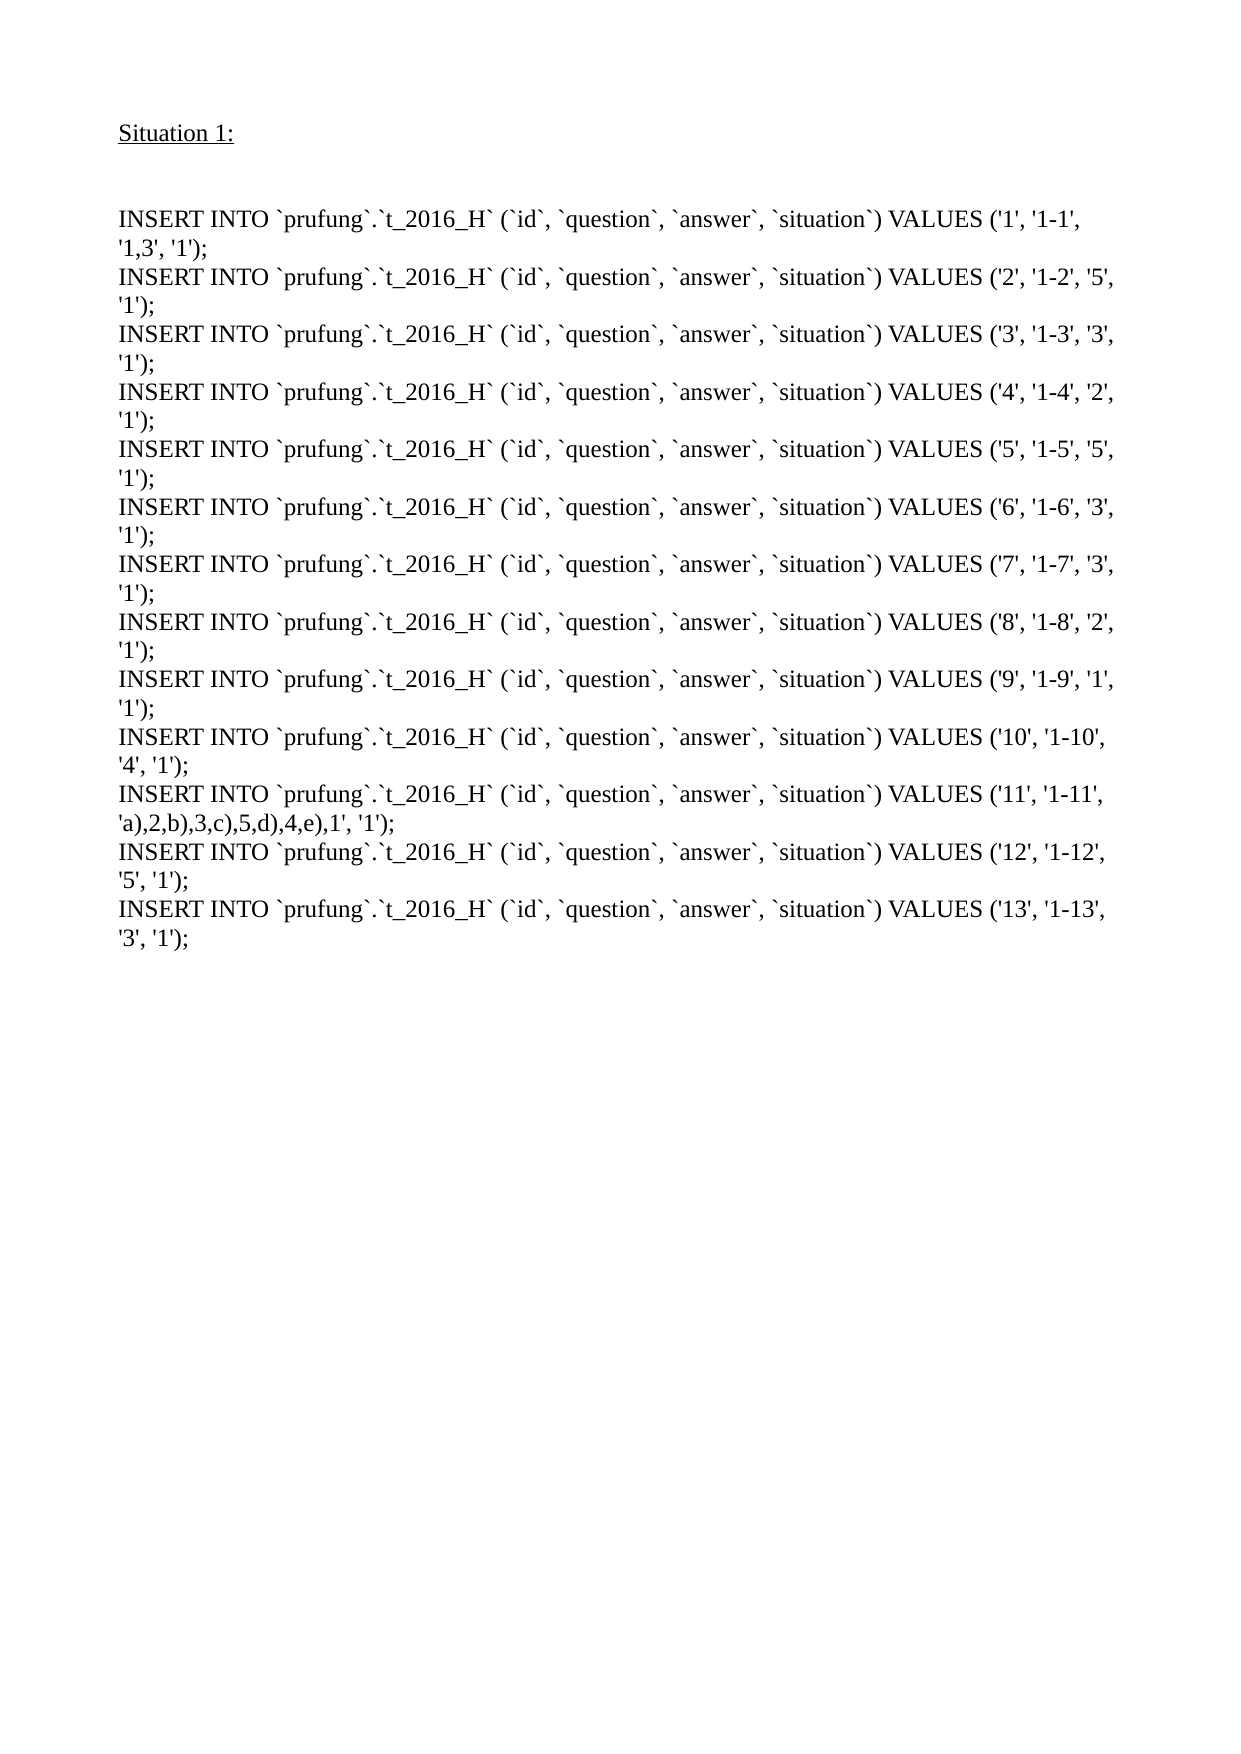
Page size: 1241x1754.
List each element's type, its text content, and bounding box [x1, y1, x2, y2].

text INSERT INTO `prufung`.`t_2016_H` (`id`, `question`, `answer`, `situation`) VALUES ('11', '1-11', 'a),2,b),3,c),5,d),4,e),1', '1'); [118, 779, 1122, 837]
text INSERT INTO `prufung`.`t_2016_H` (`id`, `question`, `answer`, `situation`) VALUES ('7', '1-7', '3', '1'); [118, 549, 1122, 607]
text INSERT INTO `prufung`.`t_2016_H` (`id`, `question`, `answer`, `situation`) VALUES ('12', '1-12', '5', '1'); [118, 837, 1122, 894]
text INSERT INTO `prufung`.`t_2016_H` (`id`, `question`, `answer`, `situation`) VALUES ('4', '1-4', '2', '1'); [118, 377, 1122, 434]
text INSERT INTO `prufung`.`t_2016_H` (`id`, `question`, `answer`, `situation`) VALUES ('8', '1-8', '2', '1'); [118, 607, 1122, 664]
text INSERT INTO `prufung`.`t_2016_H` (`id`, `question`, `answer`, `situation`) VALUES ('13', '1-13', '3', '1'); [118, 894, 1122, 952]
text INSERT INTO `prufung`.`t_2016_H` (`id`, `question`, `answer`, `situation`) VALUES ('9', '1-9', '1', '1'); [118, 664, 1122, 722]
text INSERT INTO `prufung`.`t_2016_H` (`id`, `question`, `answer`, `situation`) VALUES ('5', '1-5', '5', '1'); [118, 434, 1122, 492]
text INSERT INTO `prufung`.`t_2016_H` (`id`, `question`, `answer`, `situation`) VALUES ('10', '1-10', '4', '1'); [118, 722, 1122, 779]
text INSERT INTO `prufung`.`t_2016_H` (`id`, `question`, `answer`, `situation`) VALUES ('1', '1-1', '1,3', '1'); [118, 204, 1122, 262]
text INSERT INTO `prufung`.`t_2016_H` (`id`, `question`, `answer`, `situation`) VALUES ('2', '1-2', '5', '1'); [118, 262, 1122, 319]
text INSERT INTO `prufung`.`t_2016_H` (`id`, `question`, `answer`, `situation`) VALUES ('3', '1-3', '3', '1'); [118, 319, 1122, 377]
text INSERT INTO `prufung`.`t_2016_H` (`id`, `question`, `answer`, `situation`) VALUES ('6', '1-6', '3', '1'); [118, 492, 1122, 549]
text Situation 1: [118, 118, 1122, 147]
